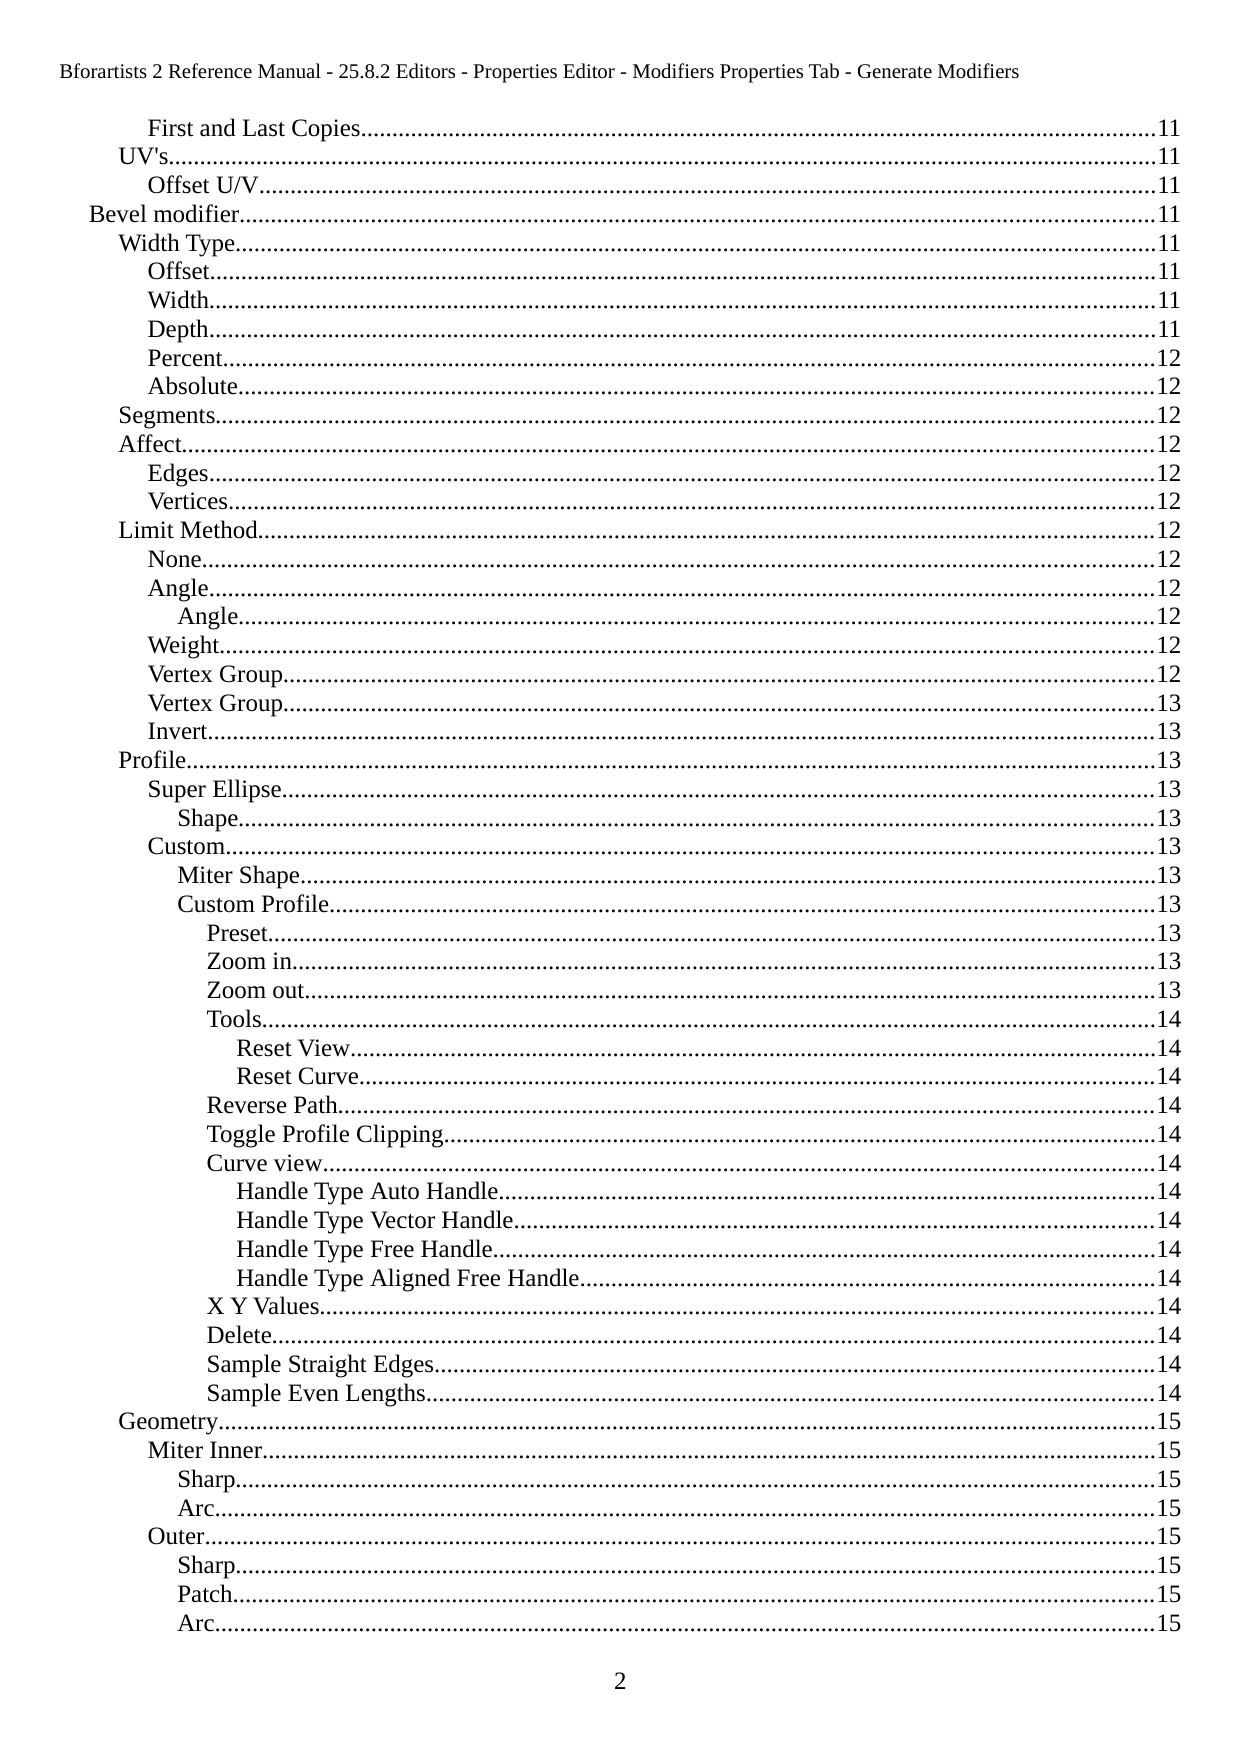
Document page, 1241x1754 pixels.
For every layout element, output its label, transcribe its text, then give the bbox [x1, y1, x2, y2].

text Custom 13 [147, 831, 1181, 860]
text Handle Type Free Handle 14 [236, 1234, 1181, 1263]
text Tools 14 [206, 1004, 1181, 1033]
text Vertex Group 12 [147, 659, 1181, 688]
text Reset Curve 14 [236, 1061, 1181, 1090]
text Shape 13 [177, 803, 1181, 831]
text Miter Inner 15 [147, 1435, 1181, 1464]
text Sharp 15 [177, 1464, 1181, 1493]
text Profile 13 [118, 745, 1181, 774]
text Depth 11 [147, 314, 1181, 343]
text Vertices 12 [147, 486, 1181, 515]
text Limit Method 12 [118, 515, 1181, 544]
text Bevel modifier 11 [88, 199, 1181, 228]
text Sample Even Lengths 14 [206, 1378, 1181, 1406]
text Weight 12 [147, 630, 1181, 659]
text None 12 [147, 544, 1181, 573]
text First and Last Copies 11 [147, 113, 1181, 141]
text Offset U/V 11 [147, 170, 1181, 199]
text Handle Type Vector Handle 14 [236, 1205, 1181, 1234]
text Reset View 14 [236, 1033, 1181, 1061]
text Arc 15 [177, 1608, 1181, 1636]
text Custom Profile 13 [177, 889, 1181, 918]
text Edges 12 [147, 458, 1181, 486]
text Width Type 11 [118, 228, 1181, 256]
text Absolute 12 [147, 371, 1181, 400]
text Reverse Path 14 [206, 1090, 1181, 1119]
text Angle 12 [147, 573, 1181, 601]
text Handle Type Aligned Free Handle 14 [236, 1263, 1181, 1291]
text Preset 13 [206, 918, 1181, 946]
text Miter Shape 13 [177, 860, 1181, 889]
text UV's 11 [118, 141, 1181, 170]
text Zoom out 13 [206, 975, 1181, 1004]
text Offset 11 [147, 256, 1181, 285]
text Affect 12 [118, 429, 1181, 458]
text Patch 15 [177, 1579, 1181, 1608]
text Geometry 15 [118, 1406, 1181, 1435]
text Width 11 [147, 285, 1181, 314]
text Outer 15 [147, 1521, 1181, 1550]
text Sharp 15 [177, 1550, 1181, 1579]
text Super Ellipse 13 [147, 774, 1181, 803]
text Angle 12 [177, 601, 1181, 630]
text X Y Values 14 [206, 1291, 1181, 1320]
text Sample Straight Edges 14 [206, 1349, 1181, 1378]
text Handle Type Auto Handle 14 [236, 1176, 1181, 1205]
text Invert 13 [147, 716, 1181, 745]
text Segments 12 [118, 400, 1181, 429]
text Zoom in 13 [206, 946, 1181, 975]
text Percent 12 [147, 343, 1181, 371]
text Arc 15 [177, 1493, 1181, 1521]
text Vertex Group 13 [147, 688, 1181, 716]
text Delete 14 [206, 1320, 1181, 1349]
text Toggle Profile Clipping 14 [206, 1119, 1181, 1148]
text Curve view 14 [206, 1148, 1181, 1176]
